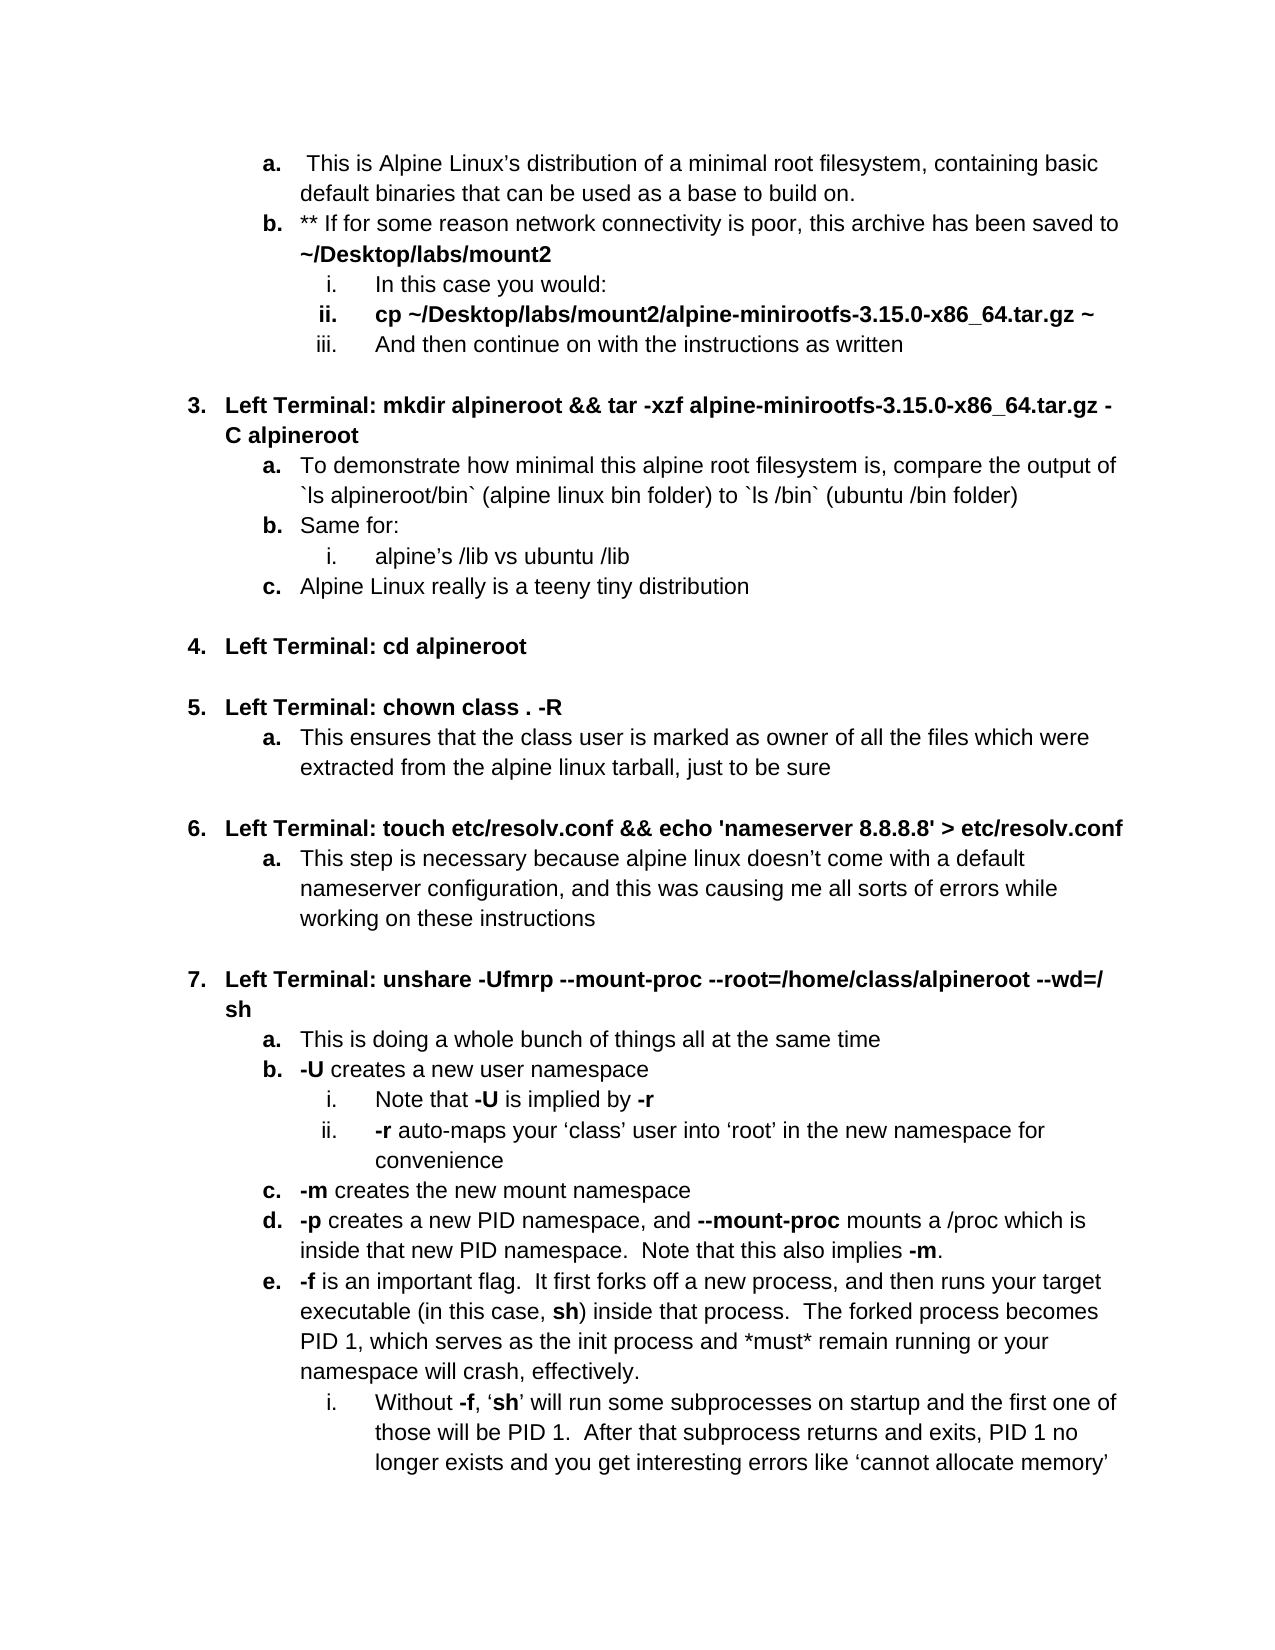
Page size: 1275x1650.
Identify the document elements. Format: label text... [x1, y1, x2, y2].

list Same for: [262, 512, 1125, 539]
list Alpine Linux really is a teeny tiny distribution [262, 573, 1125, 599]
list Left Terminal: cd alpineroot [187, 633, 1125, 660]
list In this case you would: [337, 271, 1125, 297]
list cp ~/Desktop/labs/mount2/alpine-minirootfs-3.15.0-x86_64.tar.gz ~ [337, 301, 1125, 327]
list And then continue on with the instructions as written [337, 331, 1125, 388]
list Without -f, ‘sh’ will run some subprocesses on startup and the first one of those will be PID 1. After that subprocess returns and exits, PID 1 no longer exists and you get interesting errors like ‘cannot allocate memory’ [337, 1388, 1125, 1475]
list Left Terminal: mkdir alpineroot && tar -xzf alpine-minirootfs-3.15.0-x86_64.tar.gz -C alpineroot [187, 392, 1125, 448]
list -f is an important flag. It first forks off a new process, and then runs your target executable (in this case, sh) inside that process. The forked process becomes PID 1, which serves as the init process and *must* remain running or your namespace will crash, effectively. [262, 1268, 1125, 1385]
list Left Terminal: unshare -Ufmrp --mount-proc --root=/home/class/alpineroot --wd=/ sh [187, 966, 1125, 1022]
list -m creates the new mount namespace [262, 1177, 1125, 1203]
list This is doing a whole bunch of things all at the same time [262, 1026, 1125, 1052]
list alpine’s /lib vs ubuntu /lib [337, 543, 1125, 569]
list Left Terminal: chown class . -R [187, 694, 1125, 720]
list This ensures that the class user is marked as owner of all the files which were extracted from the alpine linux tarball, just to be sure [262, 724, 1125, 781]
list Note that -U is implied by -r [337, 1086, 1125, 1113]
list ** If for some reason network connectivity is poor, this archive has been saved to ~/Desktop/labs/mount2 [262, 210, 1125, 267]
list -U creates a new user namespace [262, 1056, 1125, 1083]
list -r auto-maps your ‘class’ user into ‘root’ in the new namespace for convenience [337, 1117, 1125, 1173]
list This is Alpine Linux’s distribution of a minimal root filesystem, containing basic default binaries that can be used as a base to build on. [262, 150, 1125, 207]
list To demonstrate how minimal this alpine root filesystem is, compare the output of `ls alpineroot/bin` (alpine linux bin folder) to `ls /bin` (ubuntu /bin folder) [262, 452, 1125, 509]
list This step is necessary because alpine linux doesn’t come with a default nameserver configuration, and this was causing me all sorts of errors while working on these instructions [262, 845, 1125, 932]
list Left Terminal: touch etc/resolv.conf && echo 'nameserver 8.8.8.8' > etc/resolv.conf [187, 814, 1125, 841]
list -p creates a new PID namespace, and --mount-proc mounts a /proc which is inside that new PID namespace. Note that this also implies -m. [262, 1207, 1125, 1264]
